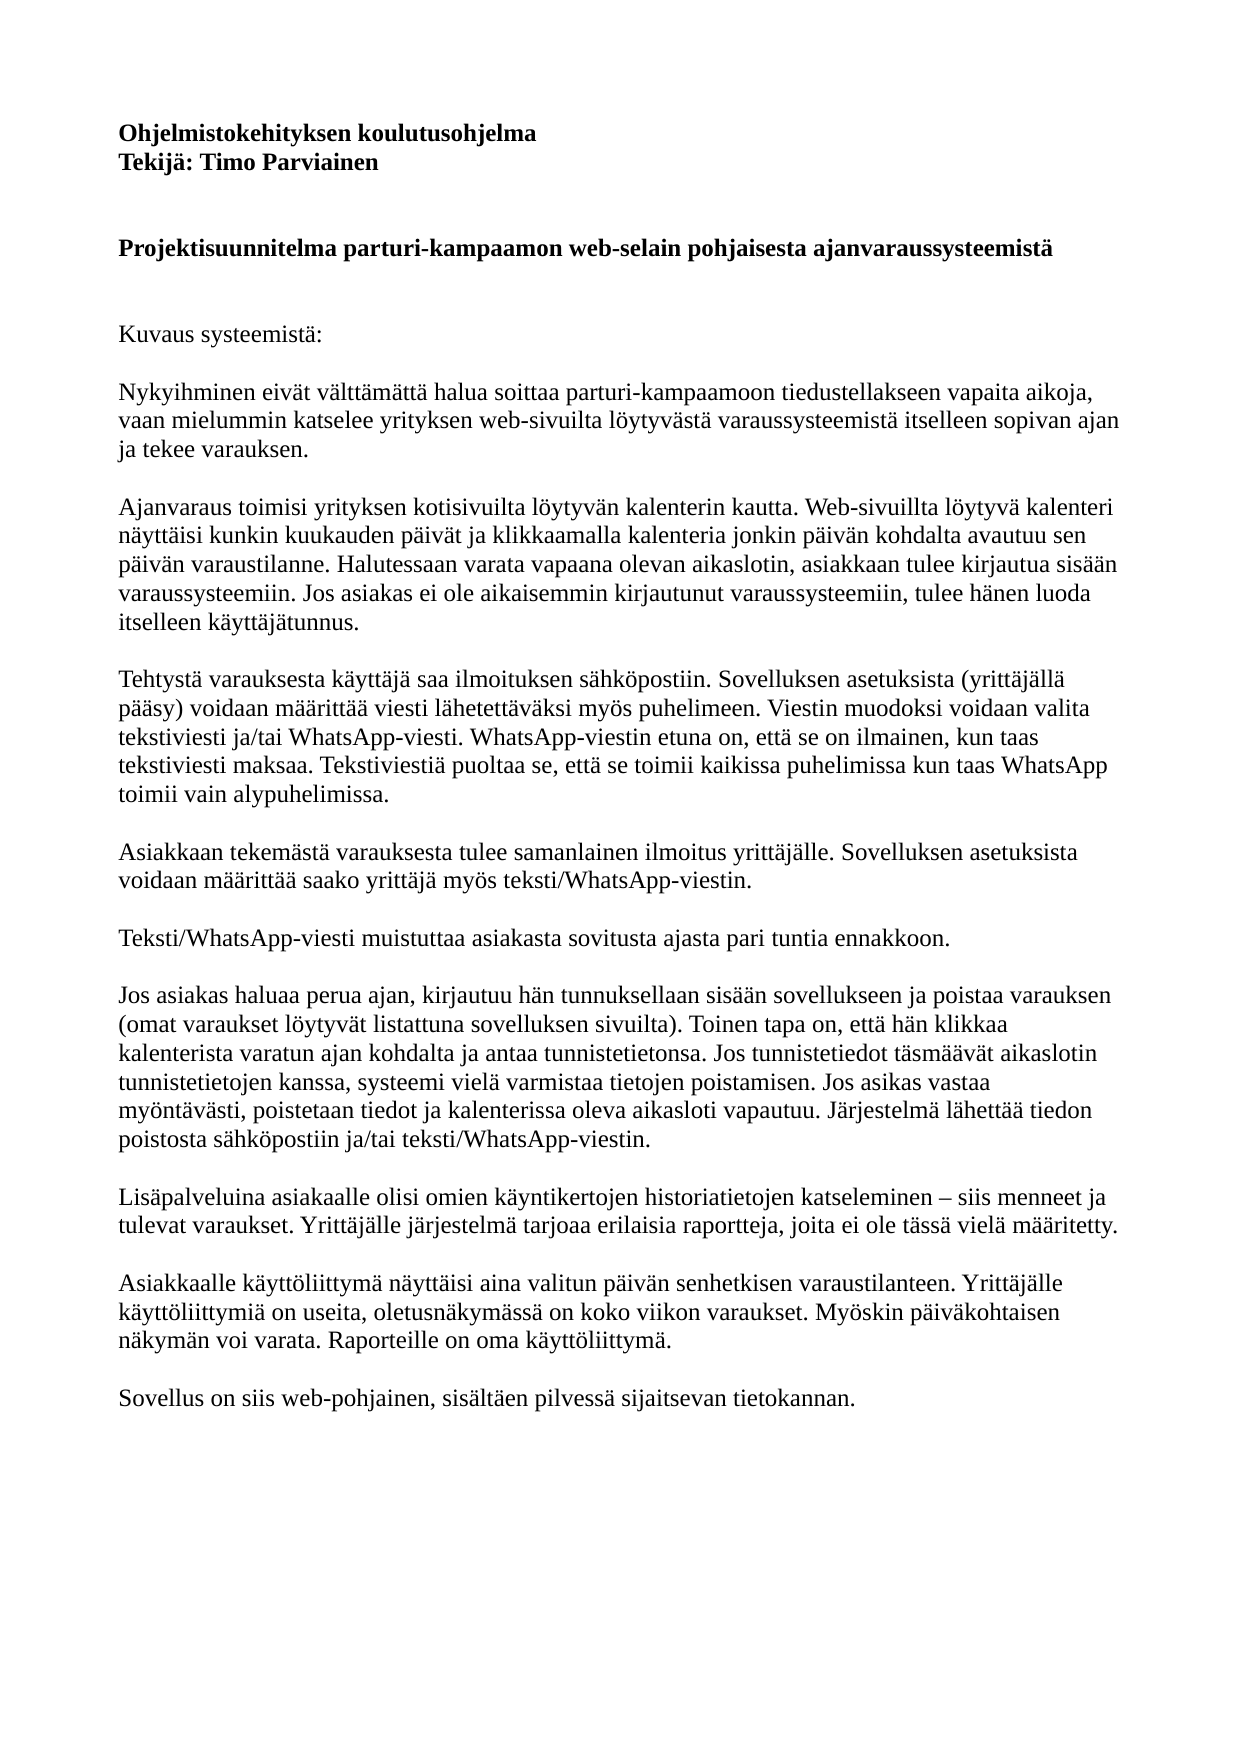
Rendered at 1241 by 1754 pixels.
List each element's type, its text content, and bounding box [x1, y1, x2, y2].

text Jos asiakas haluaa perua ajan, kirjautuu hän tunnuksellaan sisään sovellukseen ja poistaa varauksen (omat varaukset löytyvät listattuna sovelluksen sivuilta). Toinen tapa on, että hän klikkaa kalenterista varatun ajan kohdalta ja antaa tunnistetietonsa. Jos tunnistetiedot täsmäävät aikaslotin tunnistetietojen kanssa, systeemi vielä varmistaa tietojen poistamisen. Jos asikas vastaa myöntävästi, poistetaan tiedot ja kalenterissa oleva aikasloti vapautuu. Järjestelmä lähettää tiedon poistosta sähköpostiin ja/tai teksti/WhatsApp-viestin. [118, 981, 1122, 1153]
text Sovellus on siis web-pohjainen, sisältäen pilvessä sijaitsevan tietokannan. [118, 1383, 1122, 1412]
text Ohjelmistokehityksen koulutusohjelma [118, 118, 1122, 147]
text Lisäpalveluina asiakaalle olisi omien käyntikertojen historiatietojen katseleminen – siis menneet ja tulevat varaukset. Yrittäjälle järjestelmä tarjoaa erilaisia raportteja, joita ei ole tässä vielä määritetty. [118, 1182, 1122, 1239]
text Tekijä: Timo Parviainen [118, 147, 1122, 176]
text Tehtystä varauksesta käyttäjä saa ilmoituksen sähköpostiin. Sovelluksen asetuksista (yrittäjällä pääsy) voidaan määrittää viesti lähetettäväksi myös puhelimeen. Viestin muodoksi voidaan valita tekstiviesti ja/tai WhatsApp-viesti. WhatsApp-viestin etuna on, että se on ilmainen, kun taas tekstiviesti maksaa. Tekstiviestiä puoltaa se, että se toimii kaikissa puhelimissa kun taas WhatsApp toimii vain alypuhelimissa. [118, 664, 1122, 808]
text Nykyihminen eivät välttämättä halua soittaa parturi-kampaamoon tiedustellakseen vapaita aikoja, vaan mielummin katselee yrityksen web-sivuilta löytyvästä varaussysteemistä itselleen sopivan ajan ja tekee varauksen. [118, 377, 1122, 463]
text Asiakkaan tekemästä varauksesta tulee samanlainen ilmoitus yrittäjälle. Sovelluksen asetuksista voidaan määrittää saako yrittäjä myös teksti/WhatsApp-viestin. [118, 837, 1122, 894]
text Teksti/WhatsApp-viesti muistuttaa asiakasta sovitusta ajasta pari tuntia ennakkoon. [118, 923, 1122, 952]
text Asiakkaalle käyttöliittymä näyttäisi aina valitun päivän senhetkisen varaustilanteen. Yrittäjälle käyttöliittymiä on useita, oletusnäkymässä on koko viikon varaukset. Myöskin päiväkohtaisen näkymän voi varata. Raporteille on oma käyttöliittymä. [118, 1268, 1122, 1354]
text Ajanvaraus toimisi yrityksen kotisivuilta löytyvän kalenterin kautta. Web-sivuillta löytyvä kalenteri näyttäisi kunkin kuukauden päivät ja klikkaamalla kalenteria jonkin päivän kohdalta avautuu sen päivän varaustilanne. Halutessaan varata vapaana olevan aikaslotin, asiakkaan tulee kirjautua sisään varaussysteemiin. Jos asiakas ei ole aikaisemmin kirjautunut varaussysteemiin, tulee hänen luoda itselleen käyttäjätunnus. [118, 492, 1122, 636]
text Kuvaus systeemistä: [118, 319, 1122, 348]
text Projektisuunnitelma parturi-kampaamon web-selain pohjaisesta ajanvaraussysteemistä [118, 233, 1122, 262]
